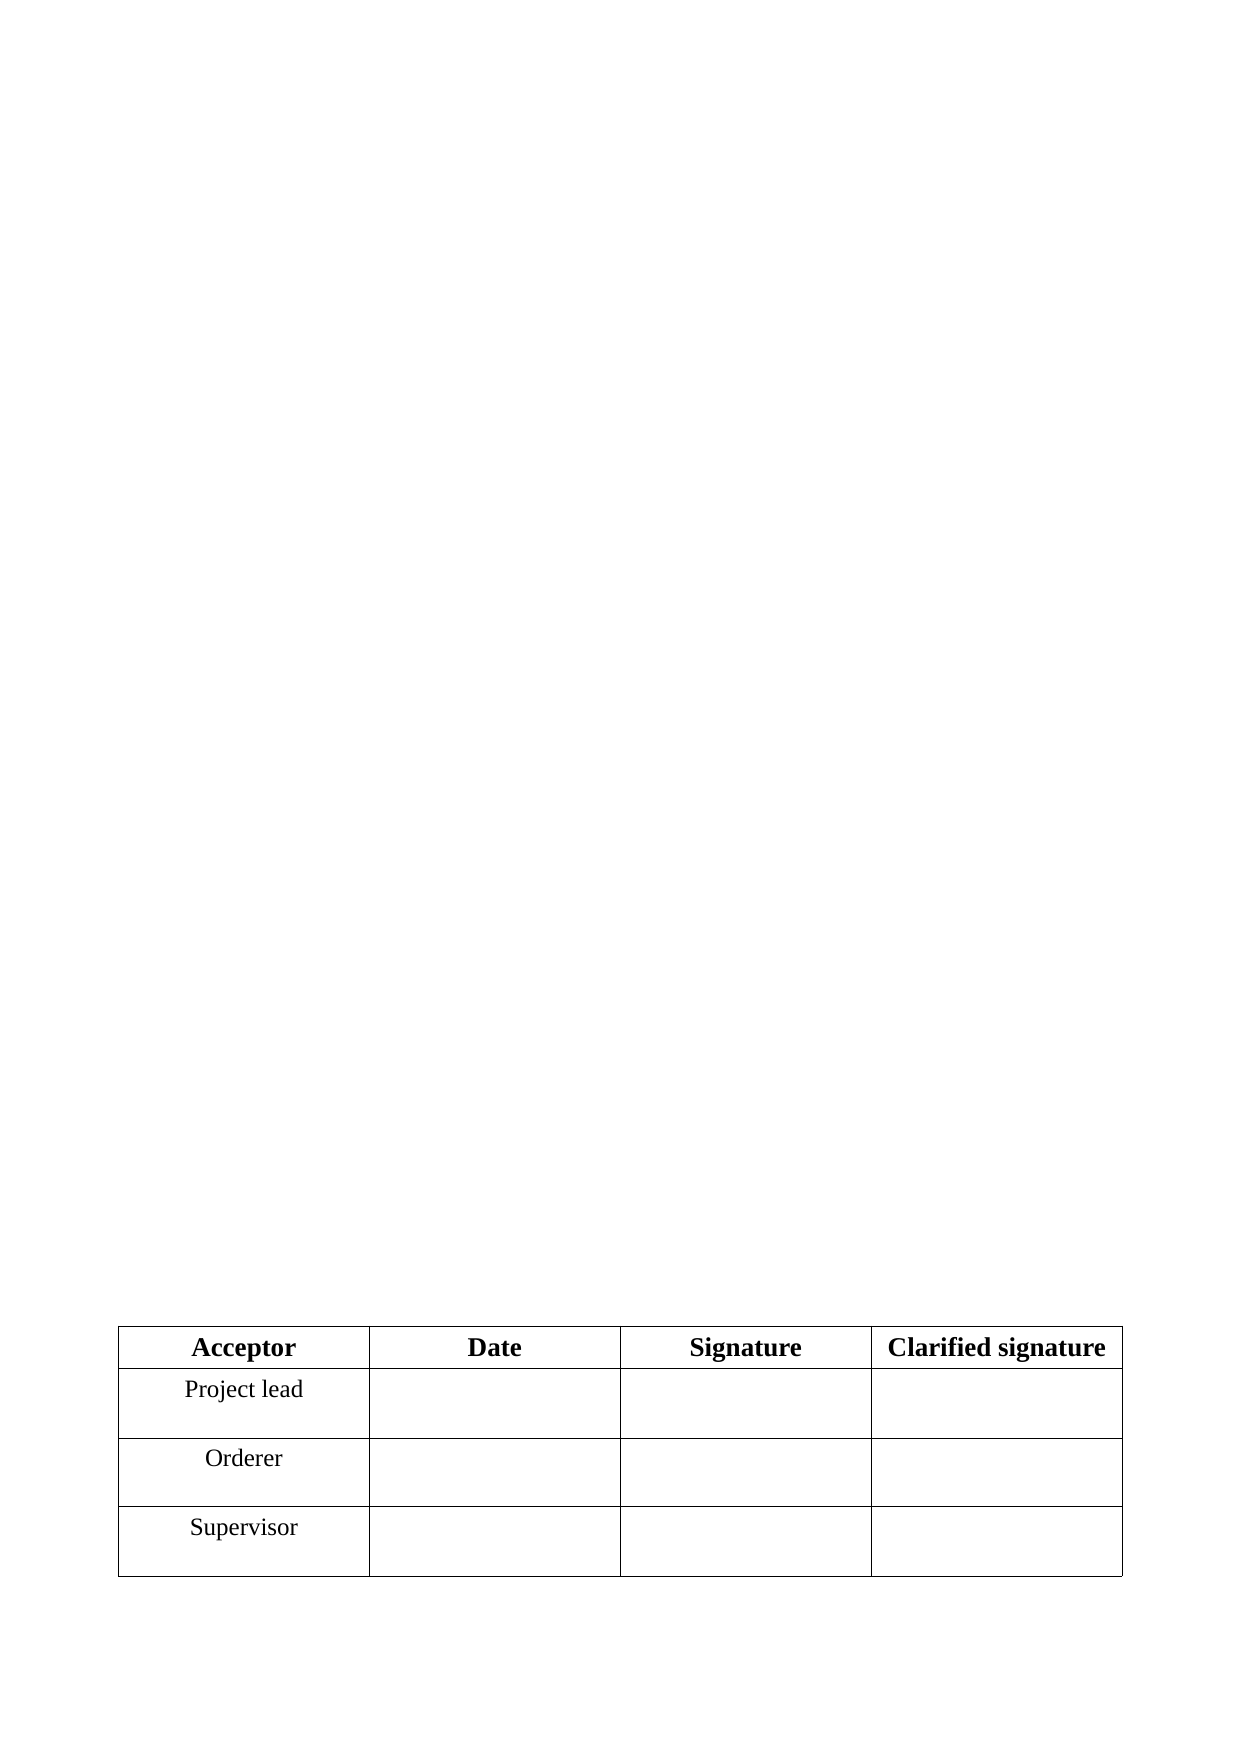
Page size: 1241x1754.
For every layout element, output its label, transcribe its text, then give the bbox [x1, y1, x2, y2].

table_cell [872, 1439, 1122, 1506]
table_cell Orderer [119, 1439, 369, 1506]
table_cell Project lead [119, 1369, 369, 1437]
table_header Signature [621, 1327, 871, 1368]
table_cell [621, 1507, 871, 1576]
table_cell [370, 1369, 620, 1437]
table_cell [872, 1369, 1122, 1437]
table_cell Supervisor [119, 1507, 369, 1576]
table_cell [370, 1439, 620, 1506]
table_cell [872, 1507, 1122, 1576]
table_cell [370, 1507, 620, 1576]
table_cell [621, 1439, 871, 1506]
table_header Date [370, 1327, 620, 1368]
table_header Acceptor [119, 1327, 369, 1368]
table_header Clarified signature [872, 1327, 1122, 1368]
table_cell [621, 1369, 871, 1437]
